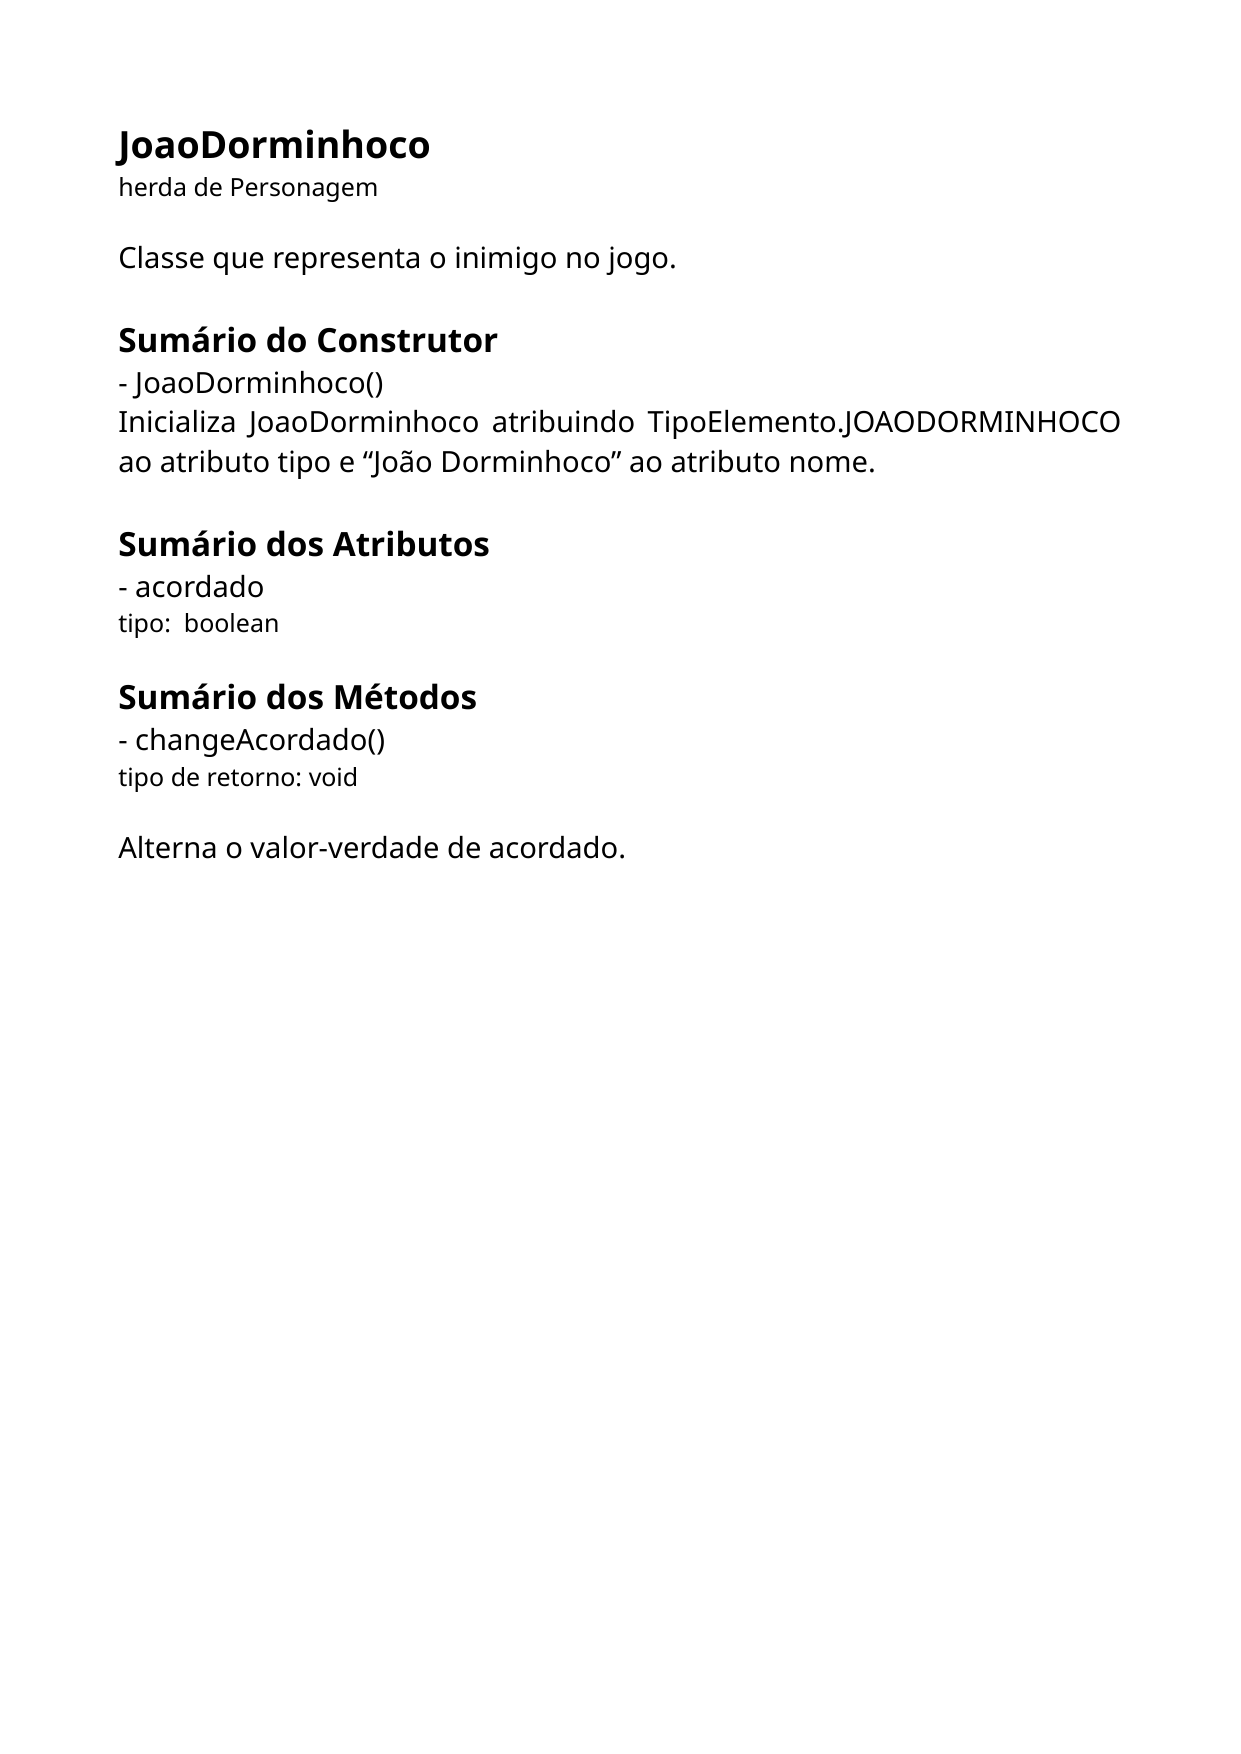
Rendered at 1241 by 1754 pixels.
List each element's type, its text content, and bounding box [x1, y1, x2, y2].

text Classe que representa o inimigo no jogo. [118, 237, 1122, 277]
text Inicializa JoaoDorminhoco atribuindo TipoElemento.JOAODORMINHOCO ao atributo tipo e “João Dorminhoco” ao atributo nome. [118, 402, 1122, 481]
text JoaoDorminhoco [118, 118, 1122, 169]
text Sumário dos Métodos [118, 674, 1122, 719]
text Sumário dos Atributos [118, 521, 1122, 566]
text tipo de retorno: void [118, 759, 1122, 793]
text - JoaoDorminhoco() [118, 362, 1122, 402]
text tipo: boolean [118, 606, 1122, 640]
text Sumário do Construtor [118, 317, 1122, 362]
text herda de Personagem [118, 169, 1122, 203]
text Alterna o valor-verdade de acordado. [118, 827, 1122, 867]
text - acordado [118, 566, 1122, 606]
text - changeAcordado() [118, 719, 1122, 759]
